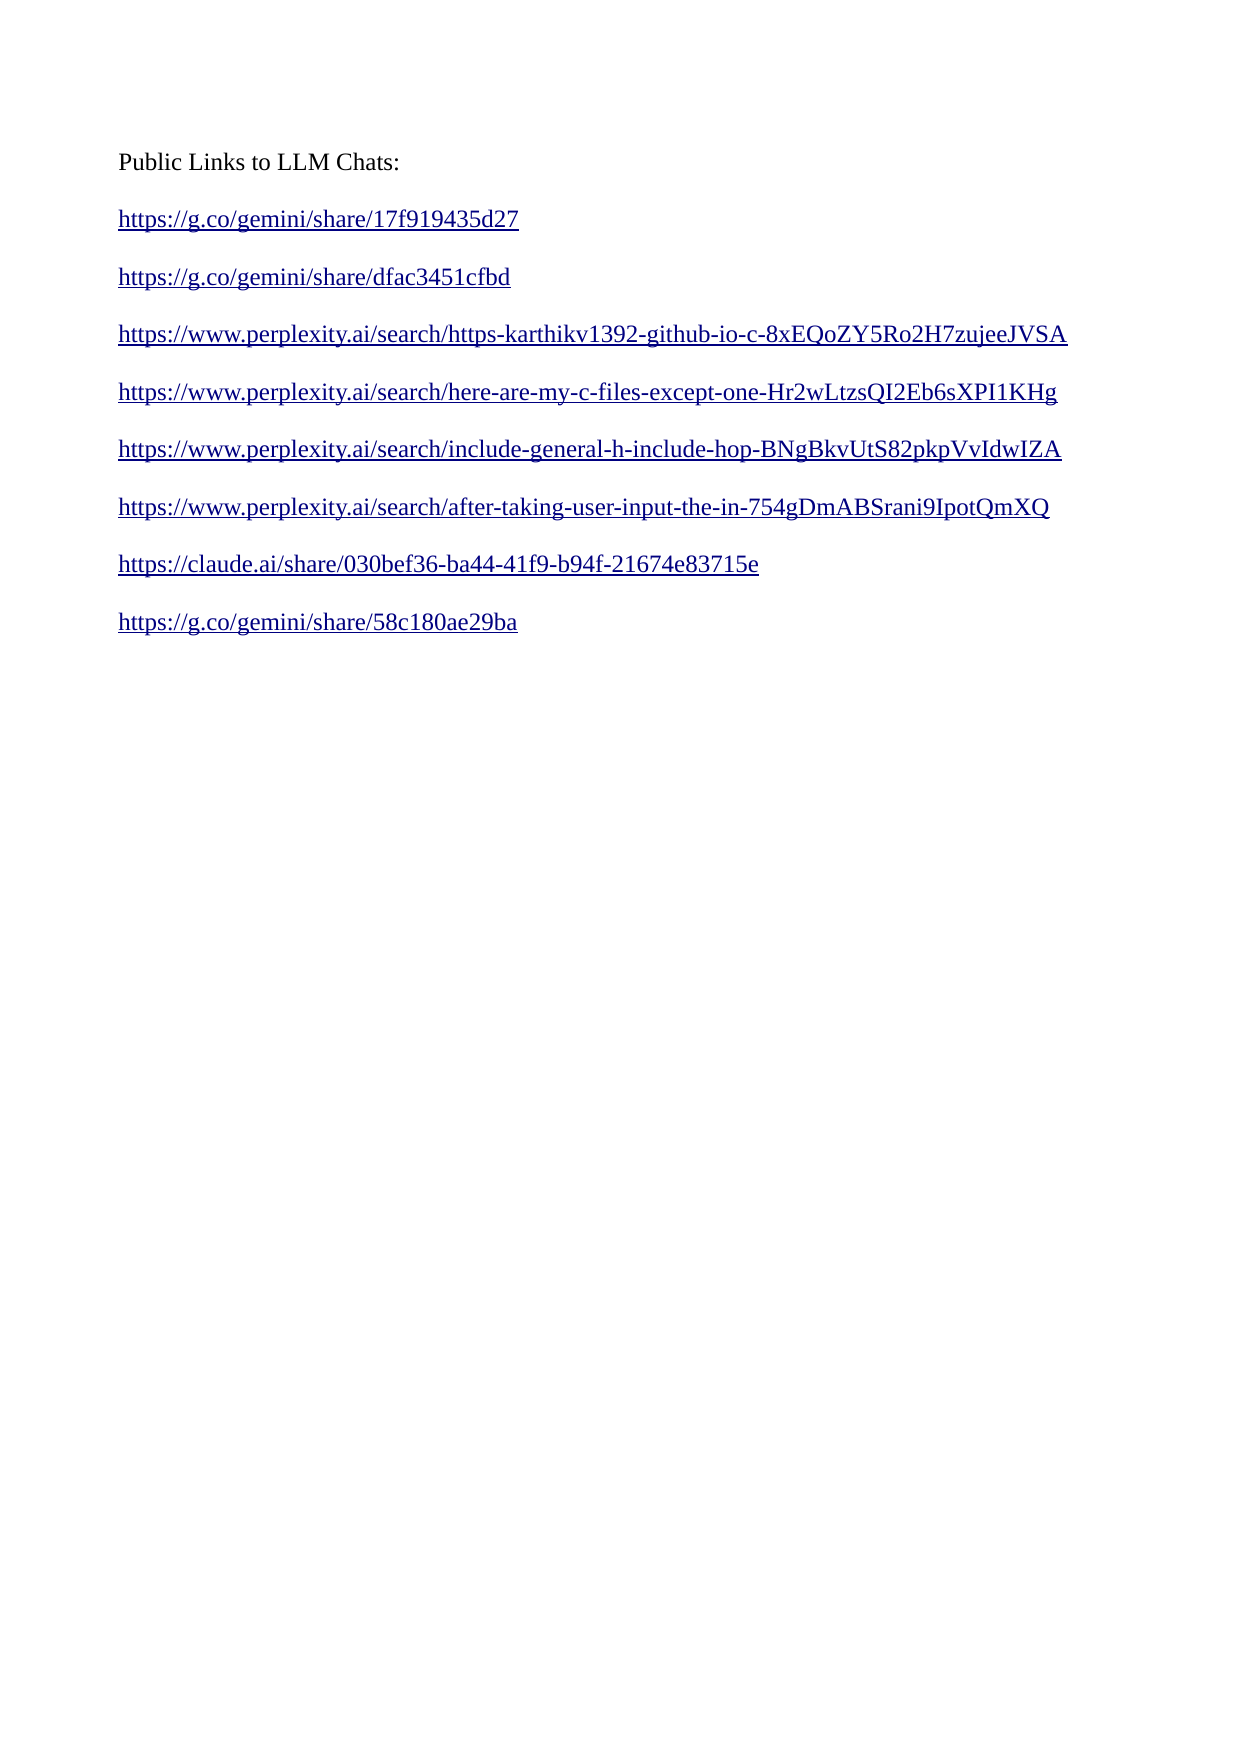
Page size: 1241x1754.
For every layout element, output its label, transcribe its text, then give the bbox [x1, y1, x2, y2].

text https://www.perplexity.ai/search/here-are-my-c-files-except-one-Hr2wLtzsQI2Eb6sXPI1KHg [118, 377, 1122, 406]
text https://g.co/gemini/share/dfac3451cfbd [118, 262, 1122, 291]
text https://claude.ai/share/030bef36-ba44-41f9-b94f-21674e83715e [118, 549, 1122, 578]
text https://g.co/gemini/share/17f919435d27 [118, 204, 1122, 233]
text https://www.perplexity.ai/search/include-general-h-include-hop-BNgBkvUtS82pkpVvIdwIZA [118, 434, 1122, 463]
text Public Links to LLM Chats: [118, 147, 1122, 176]
text https://www.perplexity.ai/search/after-taking-user-input-the-in-754gDmABSrani9IpotQmXQ [118, 492, 1122, 521]
text https://g.co/gemini/share/58c180ae29ba [118, 607, 1122, 636]
text https://www.perplexity.ai/search/https-karthikv1392-github-io-c-8xEQoZY5Ro2H7zujeeJVSA [118, 319, 1122, 348]
